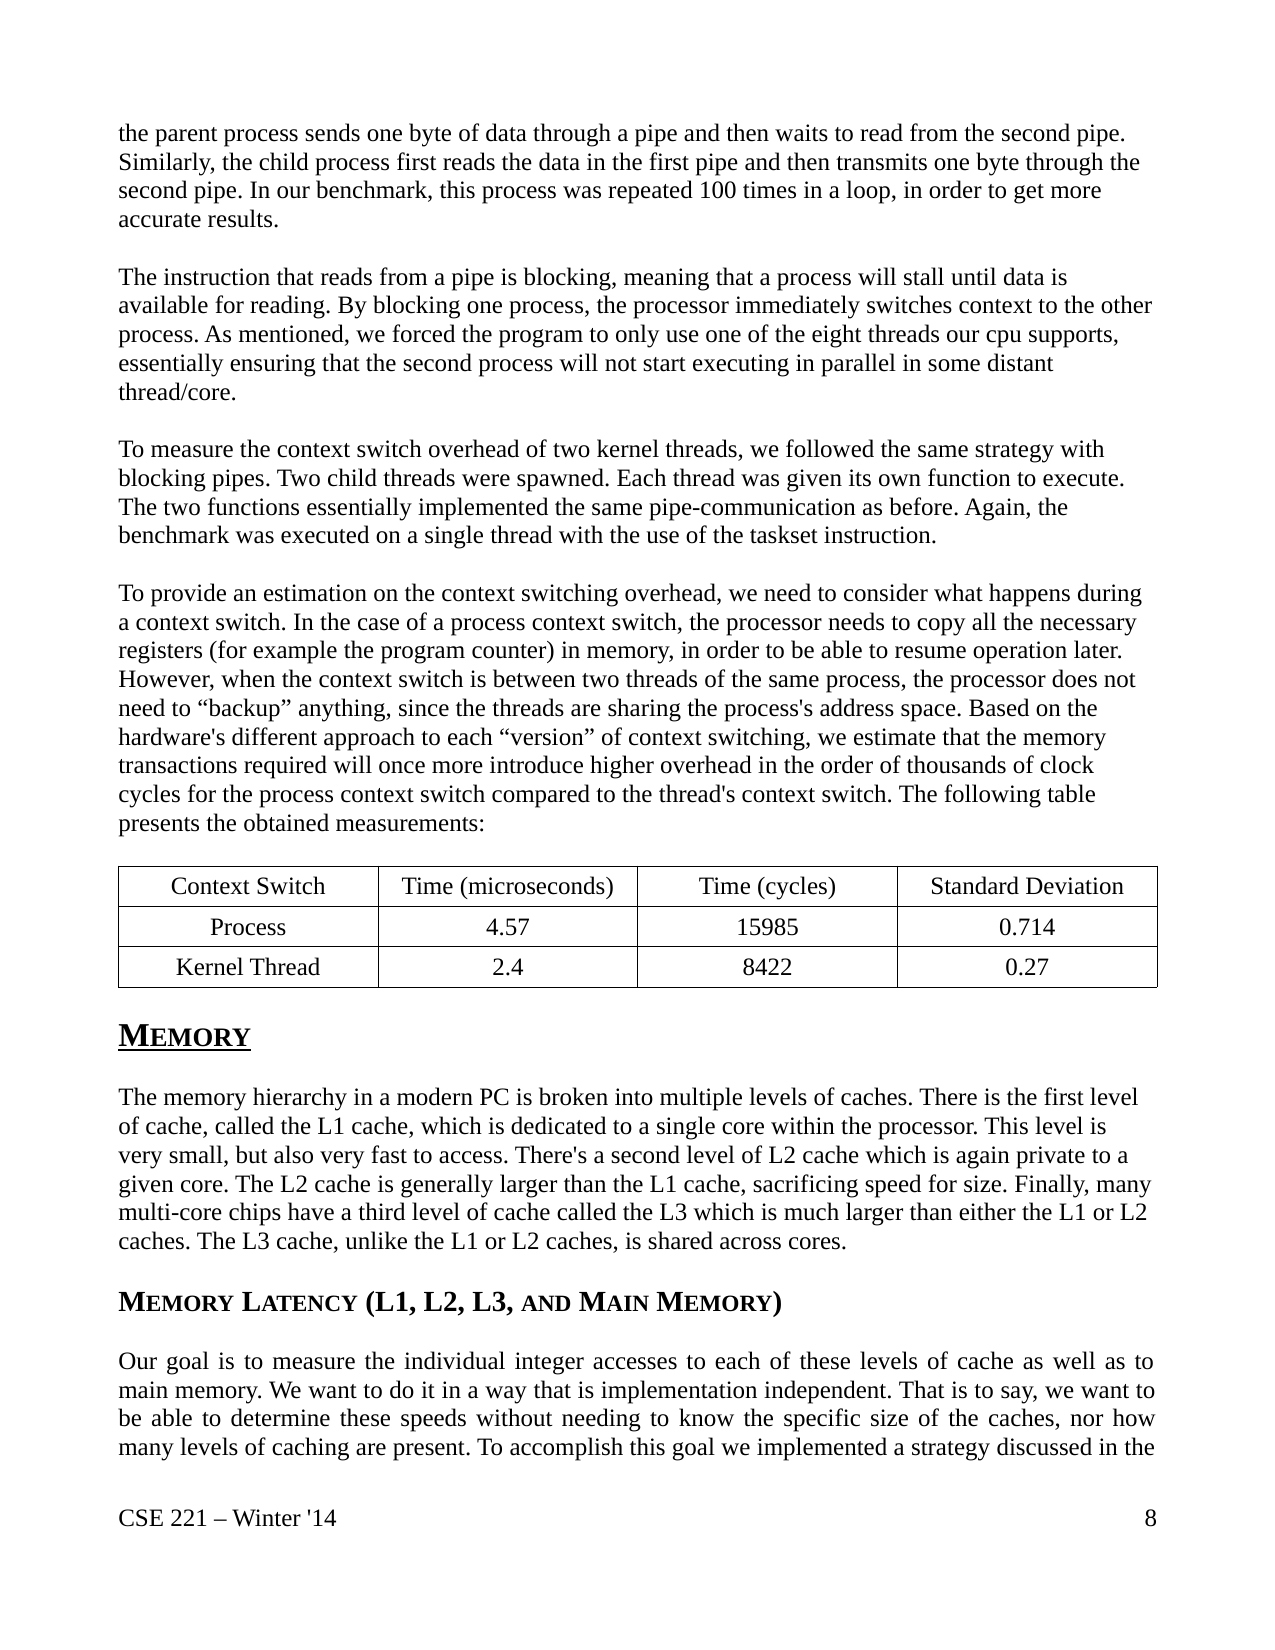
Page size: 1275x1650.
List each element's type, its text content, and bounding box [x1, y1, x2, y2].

table_cell 2.4 [379, 947, 637, 987]
table_cell Kernel Thread [119, 947, 378, 987]
text To provide an estimation on the context switching overhead, we need to consider what happens during a context switch. In the case of a process context switch, the processor needs to copy all the necessary registers (for example the program counter) in memory, in order to be able to resume operation later. However, when the context switch is between two threads of the same process, the processor does not need to “backup” anything, since the threads are sharing the process's address space. Based on the hardware's different approach to each “version” of context switching, we estimate that the memory transactions required will once more introduce higher overhead in the order of thousands of clock cycles for the process context switch compared to the thread's context switch. The following table presents the obtained measurements: [118, 578, 1157, 837]
text The instruction that reads from a pipe is blocking, meaning that a process will stall until data is available for reading. By blocking one process, the processor immediately switches context to the other process. As mentioned, we forced the program to only use one of the eight threads our cpu supports, essentially ensuring that the second process will not start executing in parallel in some distant thread/core. [118, 262, 1157, 406]
table_cell 8422 [638, 947, 897, 987]
table_header Context Switch [119, 867, 378, 906]
text To measure the context switch overhead of two kernel threads, we followed the same strategy with blocking pipes. Two child threads were spawned. Each thread was given its own function to execute. The two functions essentially implemented the same pipe-communication as before. Again, the benchmark was executed on a single thread with the use of the taskset instruction. [118, 434, 1157, 549]
table_cell Process [119, 907, 378, 946]
table_header Standard Deviation [898, 867, 1157, 906]
text Memory [118, 1015, 1157, 1054]
text the parent process sends one byte of data through a pipe and then waits to read from the second pipe. Similarly, the child process first reads the data in the first pipe and then transmits one byte through the second pipe. In our benchmark, this process was repeated 100 times in a loop, in order to get more accurate results. [118, 118, 1157, 233]
text Our goal is to measure the individual integer accesses to each of these levels of cache as well as to main memory. We want to do it in a way that is implementation independent. That is to say, we want to be able to determine these speeds without needing to know the specific size of the caches, nor how many levels of caching are present. To accomplish this goal we implemented a strategy discussed in the [118, 1346, 1157, 1461]
table_cell 15985 [638, 907, 897, 946]
text The memory hierarchy in a modern PC is broken into multiple levels of caches. There is the first level of cache, called the L1 cache, which is dedicated to a single core within the processor. This level is very small, but also very fast to access. There's a second level of L2 cache which is again private to a given core. The L2 cache is generally larger than the L1 cache, sacrificing speed for size. Finally, many multi-core chips have a third level of cache called the L3 which is much larger than either the L1 or L2 caches. The L3 cache, unlike the L1 or L2 caches, is shared across cores. [118, 1082, 1157, 1255]
table_cell 0.714 [898, 907, 1157, 946]
table_cell 4.57 [379, 907, 637, 946]
text Memory Latency (L1, L2, L3, and Main Memory) [118, 1284, 1157, 1317]
table_cell 0.27 [898, 947, 1157, 987]
table_header Time (cycles) [638, 867, 897, 906]
table_header Time (microseconds) [379, 867, 637, 906]
